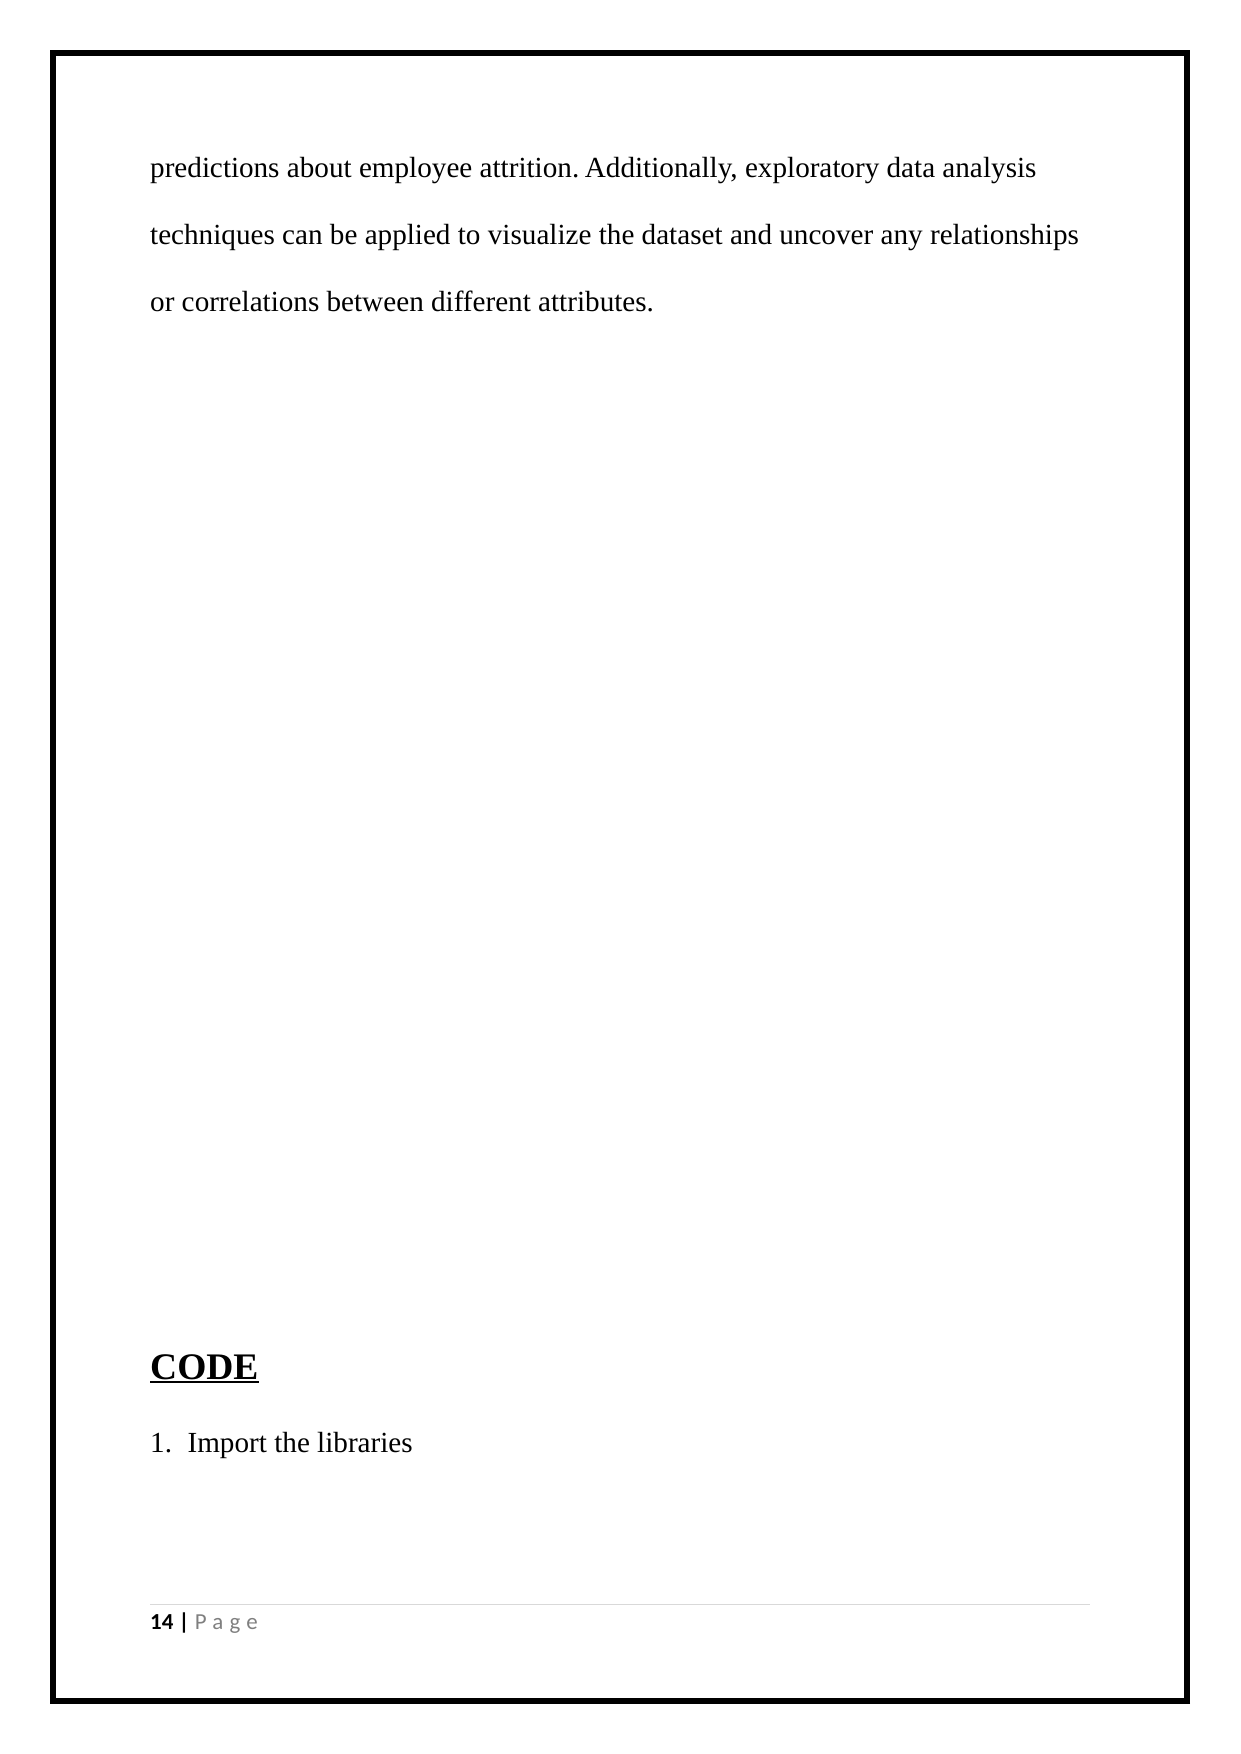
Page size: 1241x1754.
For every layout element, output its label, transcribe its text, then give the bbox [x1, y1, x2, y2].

text CODE [150, 1344, 1090, 1387]
text predictions about employee attrition. Additionally, exploratory data analysis techniques can be applied to visualize the dataset and uncover any relationships or correlations between different attributes. [150, 150, 1090, 318]
list Import the libraries [150, 1426, 1090, 1459]
